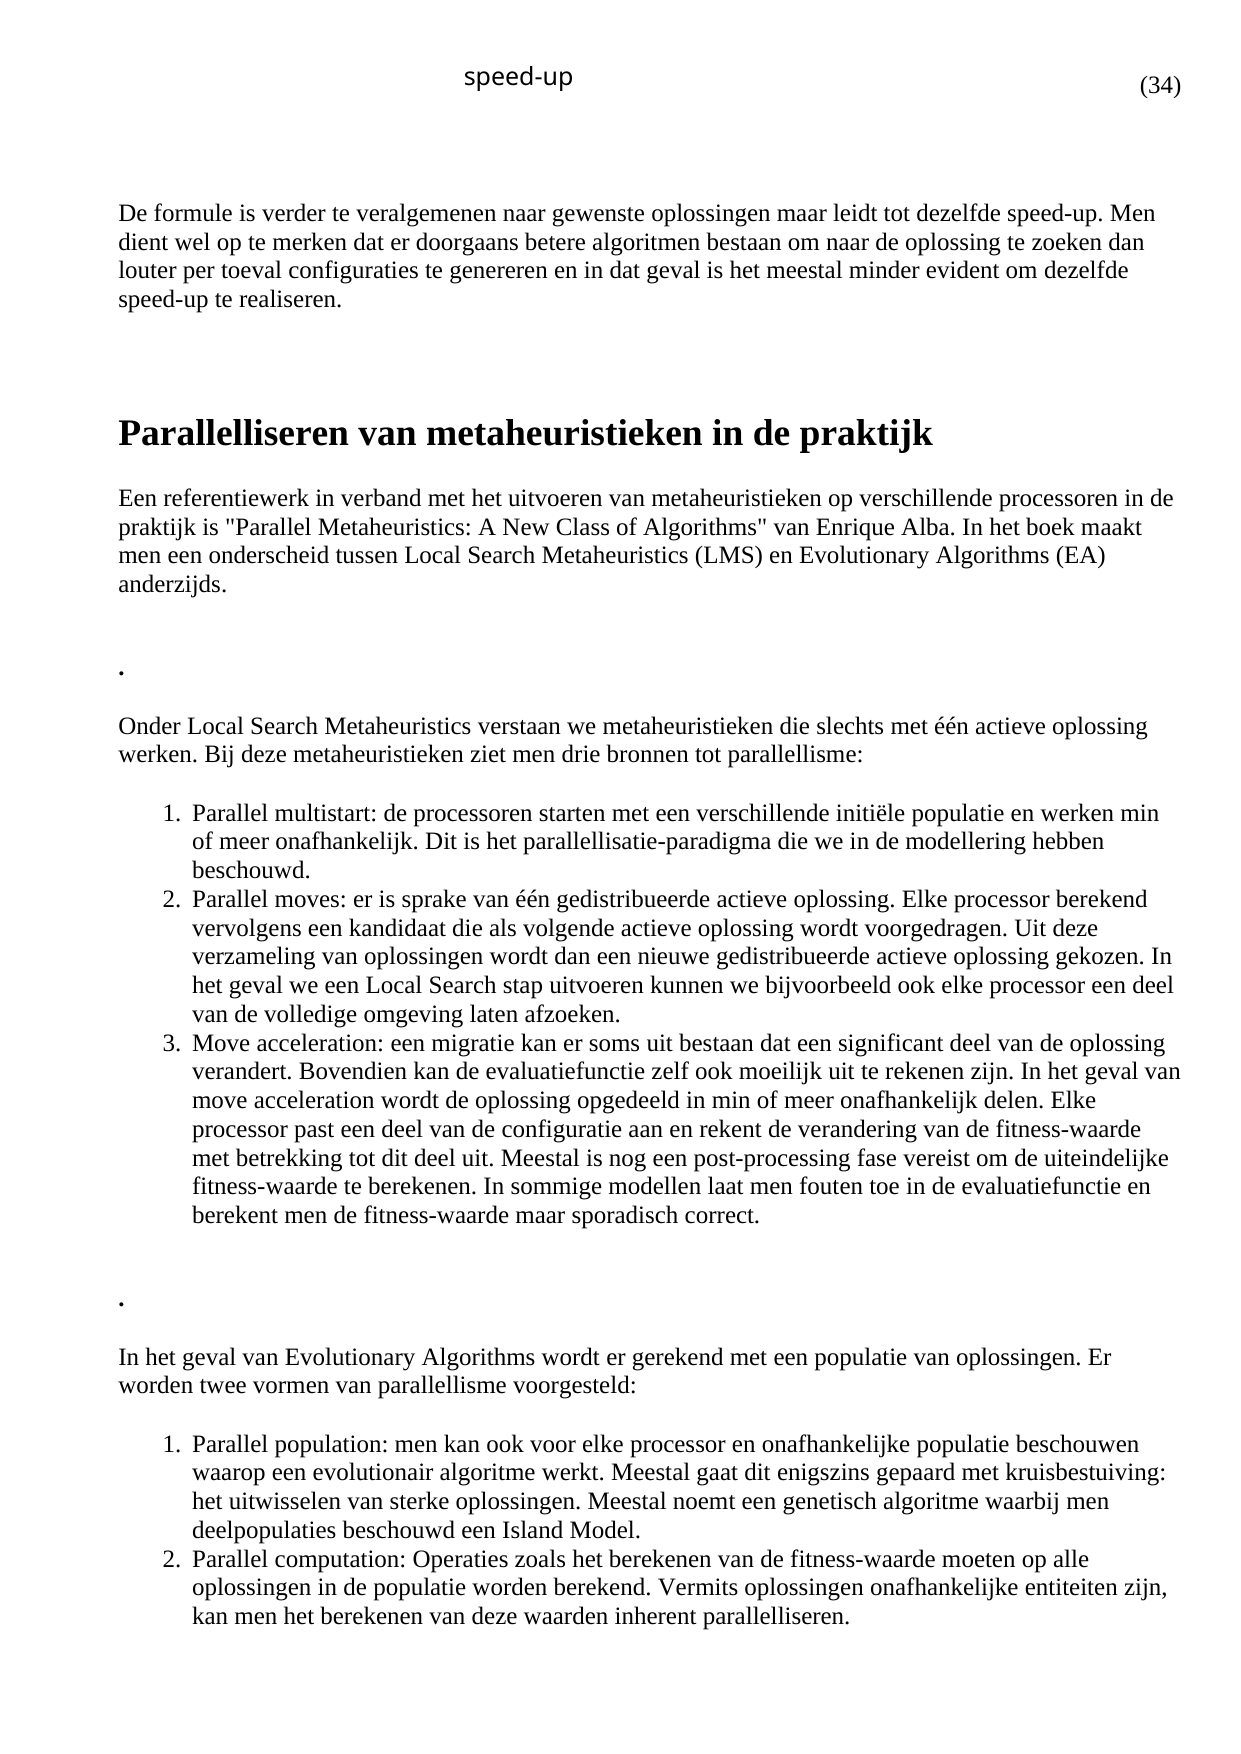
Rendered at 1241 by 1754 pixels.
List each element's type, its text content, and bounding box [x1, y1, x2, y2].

table_header (34) [986, 59, 1181, 139]
list Parallel population: men kan ook voor elke processor en onafhankelijke populatie beschouwen waarop een evolutionair algoritme werkt. Meestal gaat dit enigszins gepaard met kruisbestuiving: het uitwisselen van sterke oplossingen. Meestal noemt een genetisch algoritme waarbij men deelpopulaties beschouwd een Island Model. [162, 1429, 1181, 1544]
table_header speed-up [118, 59, 986, 139]
subtitle . [118, 652, 1181, 681]
text Een referentiewerk in verband met het uitvoeren van metaheuristieken op verschillende processoren in de praktijk is "Parallel Metaheuristics: A New Class of Algorithms" van Enrique Alba. In het boek maakt men een onderscheid tussen Local Search Metaheuristics (LMS) en Evolutionary Algorithms (EA) anderzijds. [118, 483, 1181, 598]
list Move acceleration: een migratie kan er soms uit bestaan dat een significant deel van de oplossing verandert. Bovendien kan de evaluatiefunctie zelf ook moeilijk uit te rekenen zijn. In het geval van move acceleration wordt de oplossing opgedeeld in min of meer onafhankelijk delen. Elke processor past een deel van de configuratie aan en rekent de verandering van de fitness-waarde met betrekking tot dit deel uit. Meestal is nog een post-processing fase vereist om de uiteindelijke fitness-waarde te berekenen. In sommige modellen laat men fouten toe in de evaluatiefunctie en berekent men de fitness-waarde maar sporadisch correct. [162, 1028, 1181, 1229]
text In het geval van Evolutionary Algorithms wordt er gerekend met een populatie van oplossingen. Er worden twee vormen van parallellisme voorgesteld: [118, 1342, 1181, 1399]
list Parallel moves: er is sprake van één gedistribueerde actieve oplossing. Elke processor berekend vervolgens een kandidaat die als volgende actieve oplossing wordt voorgedragen. Uit deze verzameling van oplossingen wordt dan een nieuwe gedistribueerde actieve oplossing gekozen. In het geval we een Local Search stap uitvoeren kunnen we bijvoorbeeld ook elke processor een deel van de volledige omgeving laten afzoeken. [162, 884, 1181, 1028]
subtitle Parallelliseren van metaheuristieken in de praktijk [118, 367, 1181, 453]
list Parallel computation: Operaties zoals het berekenen van de fitness-waarde moeten op alle oplossingen in de populatie worden berekend. Vermits oplossingen onafhankelijke entiteiten zijn, kan men het berekenen van deze waarden inherent parallelliseren. [162, 1544, 1181, 1630]
text De formule is verder te veralgemenen naar gewenste oplossingen maar leidt tot dezelfde speed-up. Men dient wel op te merken dat er doorgaans betere algoritmen bestaan om naar de oplossing te zoeken dan louter per toeval configuraties te genereren en in dat geval is het meestal minder evident om dezelfde speed-up te realiseren. [118, 198, 1181, 313]
text Onder Local Search Metaheuristics verstaan we metaheuristieken die slechts met één actieve oplossing werken. Bij deze metaheuristieken ziet men drie bronnen tot parallellisme: [118, 711, 1181, 768]
list Parallel multistart: de processoren starten met een verschillende initiële populatie en werken min of meer onafhankelijk. Dit is het parallellisatie-paradigma die we in de modellering hebben beschouwd. [162, 798, 1181, 884]
subtitle . [118, 1283, 1181, 1312]
